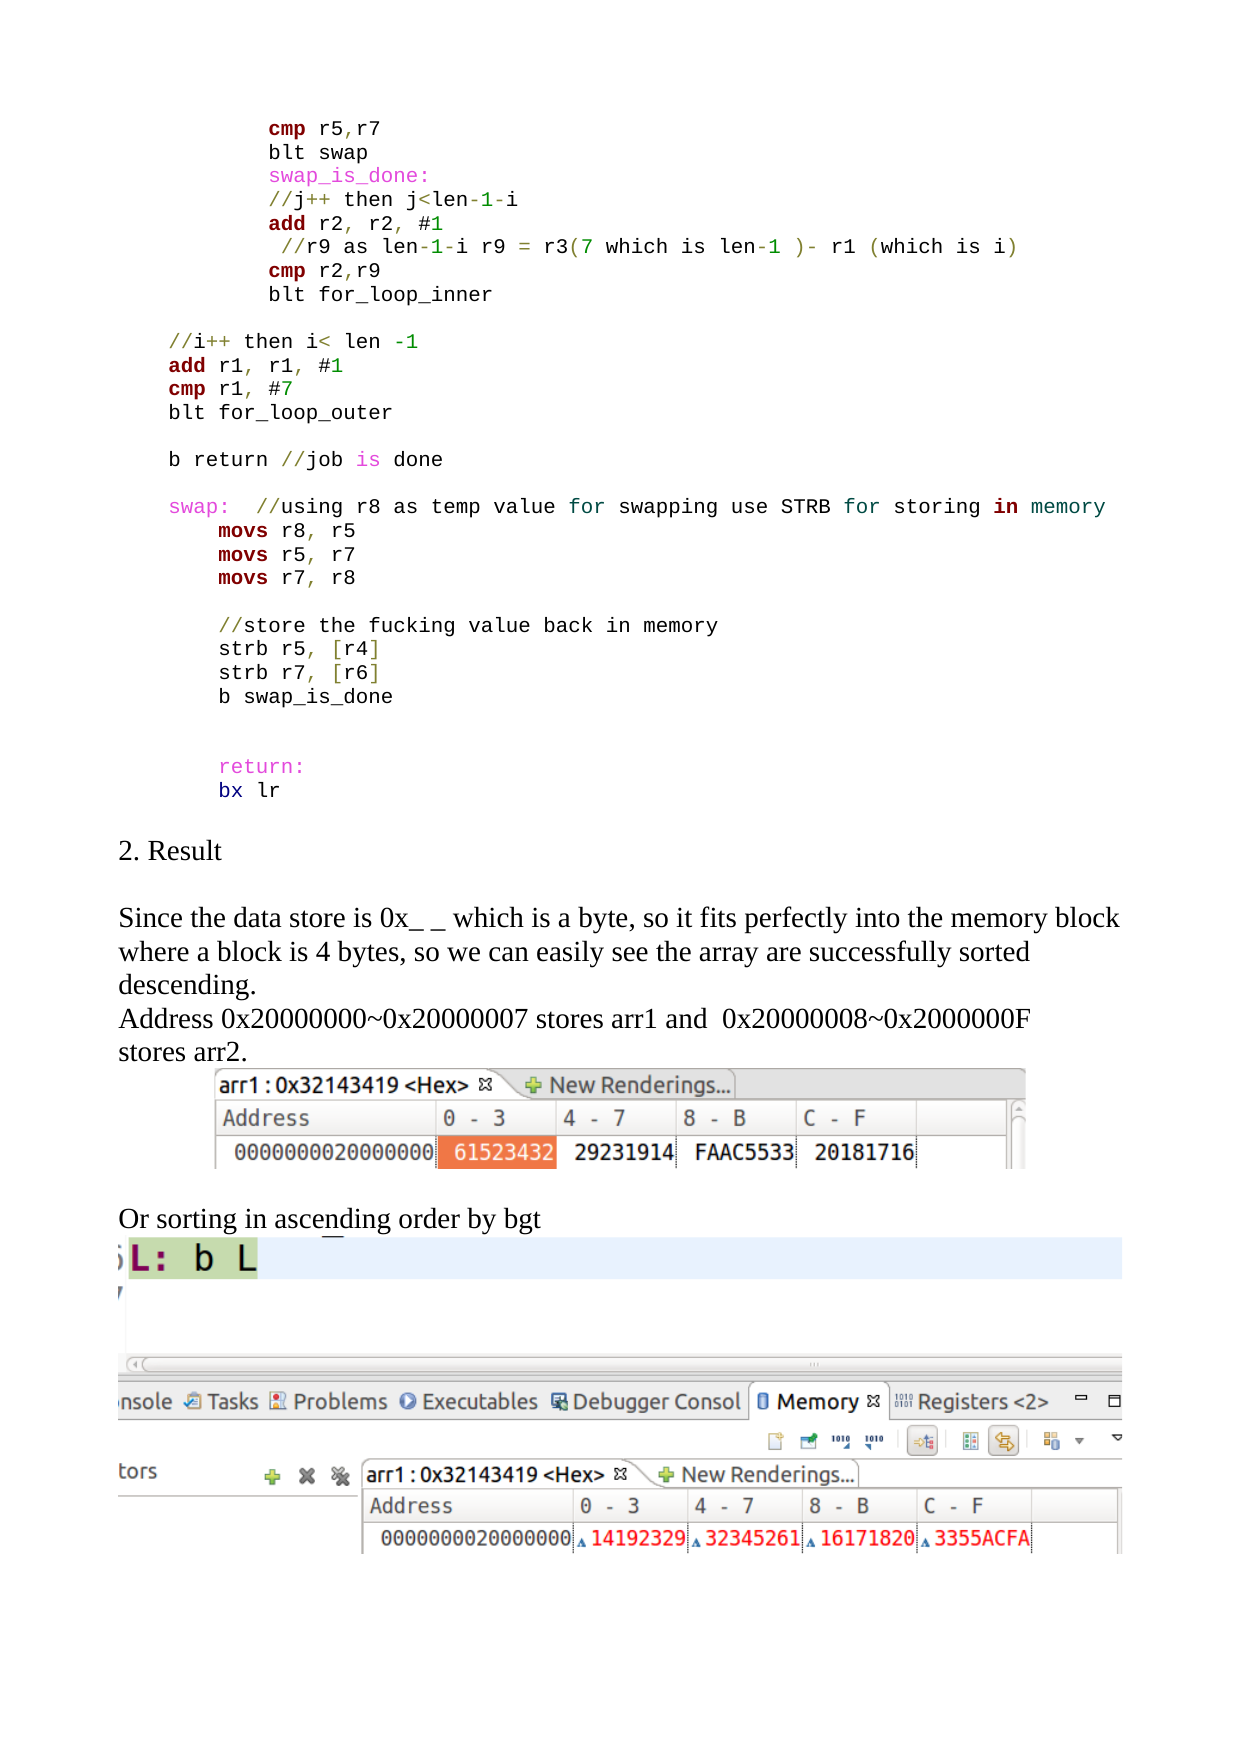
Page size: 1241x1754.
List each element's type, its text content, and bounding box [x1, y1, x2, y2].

text add r2, r2, #1 [118, 213, 1122, 236]
text //r9 as len-1-i r9 = r3(7 which is len-1 )- r1 (which is i) [118, 236, 1122, 260]
text Address 0x20000000~0x20000007 stores arr1 and 0x20000008~0x2000000F [118, 1001, 1122, 1034]
text movs r8, r5 [118, 520, 1122, 544]
text cmp r5,r7 [118, 118, 1122, 142]
text 2. Result [118, 833, 1122, 867]
text swap: //using r8 as temp value for swapping use STRB for storing in memory [118, 496, 1122, 520]
text cmp r2,r9 [118, 260, 1122, 284]
text blt for_loop_outer [118, 402, 1122, 426]
text blt swap [118, 142, 1122, 165]
text Or sorting in ascending order by bgt [118, 1202, 1122, 1235]
picture [118, 1235, 1123, 1554]
text strb r5, [r4] [118, 638, 1122, 662]
picture [214, 1068, 1026, 1169]
text swap_is_done: [118, 165, 1122, 189]
text //store the fucking value back in memory [118, 615, 1122, 638]
text stores arr2. [118, 1034, 1122, 1068]
text b return //job is done [118, 449, 1122, 473]
text movs r7, r8 [118, 567, 1122, 591]
text //i++ then i< len -1 [118, 331, 1122, 354]
text add r1, r1, #1 [118, 354, 1122, 378]
text b swap_is_done [118, 686, 1122, 709]
text blt for_loop_inner [118, 284, 1122, 307]
text strb r7, [r6] [118, 662, 1122, 686]
text cmp r1, #7 [118, 378, 1122, 402]
text //j++ then j<len-1-i [118, 189, 1122, 213]
text movs r5, r7 [118, 544, 1122, 567]
text bx lr [118, 780, 1122, 804]
text return: [118, 757, 1122, 780]
text Since the data store is 0x_ _ which is a byte, so it fits perfectly into the memory block where a block is 4 bytes, so we can easily see the array are successfully sorted descending. [118, 900, 1122, 1001]
